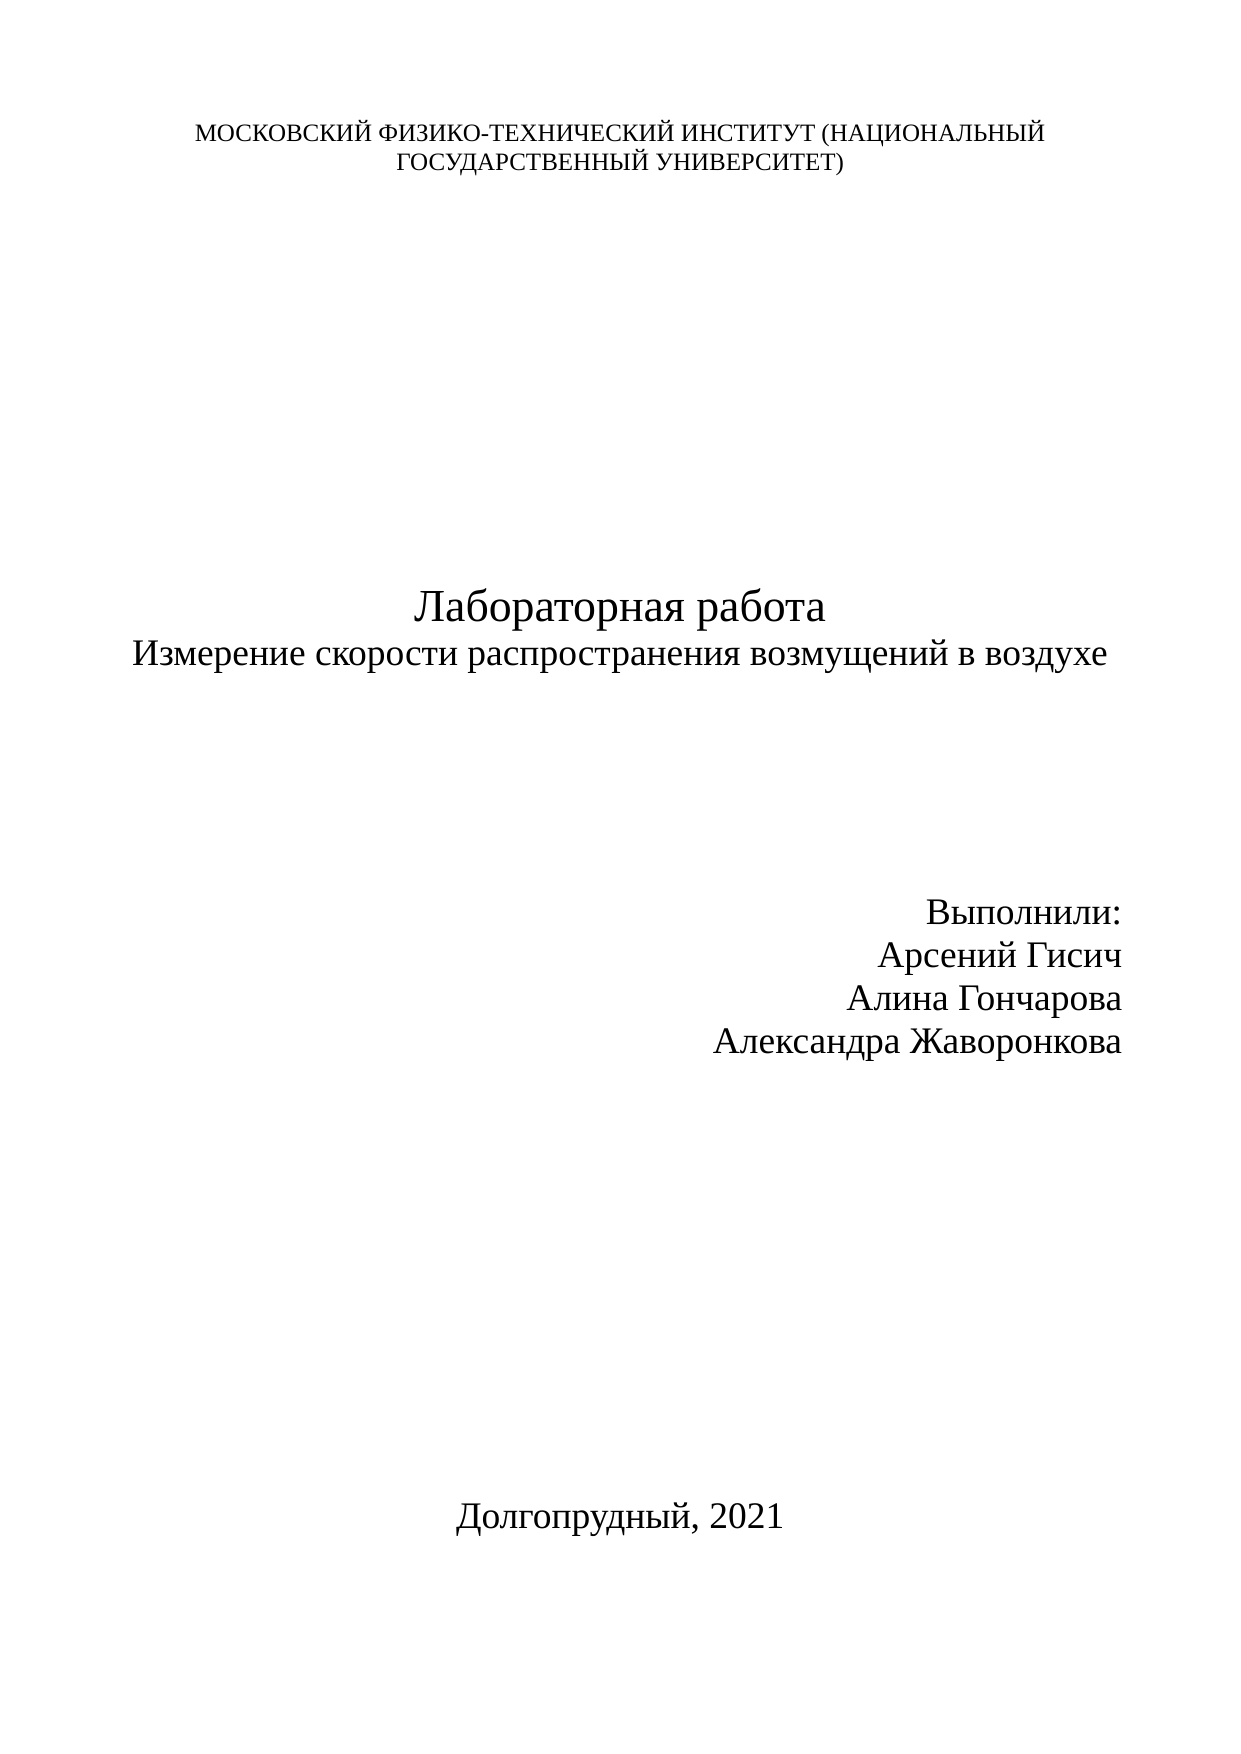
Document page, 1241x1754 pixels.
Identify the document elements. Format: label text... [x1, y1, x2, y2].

text Долгопрудный, 2021 [118, 1493, 1122, 1536]
text Выполнили: [118, 889, 1122, 933]
text Алина Гончарова [118, 976, 1122, 1019]
text Арсений Гисич [118, 933, 1122, 976]
text Александра Жаворонкова [118, 1019, 1122, 1062]
text Лабораторная работа [118, 578, 1122, 631]
text Измерение скорости распространения возмущений в воздухе [118, 631, 1122, 674]
text МОСКОВСКИЙ ФИЗИКО-ТЕХНИЧЕСКИЙ ИНСТИТУТ (НАЦИОНАЛЬНЫЙ ГОСУДАРСТВЕННЫЙ УНИВЕРСИТЕТ) [118, 118, 1122, 176]
